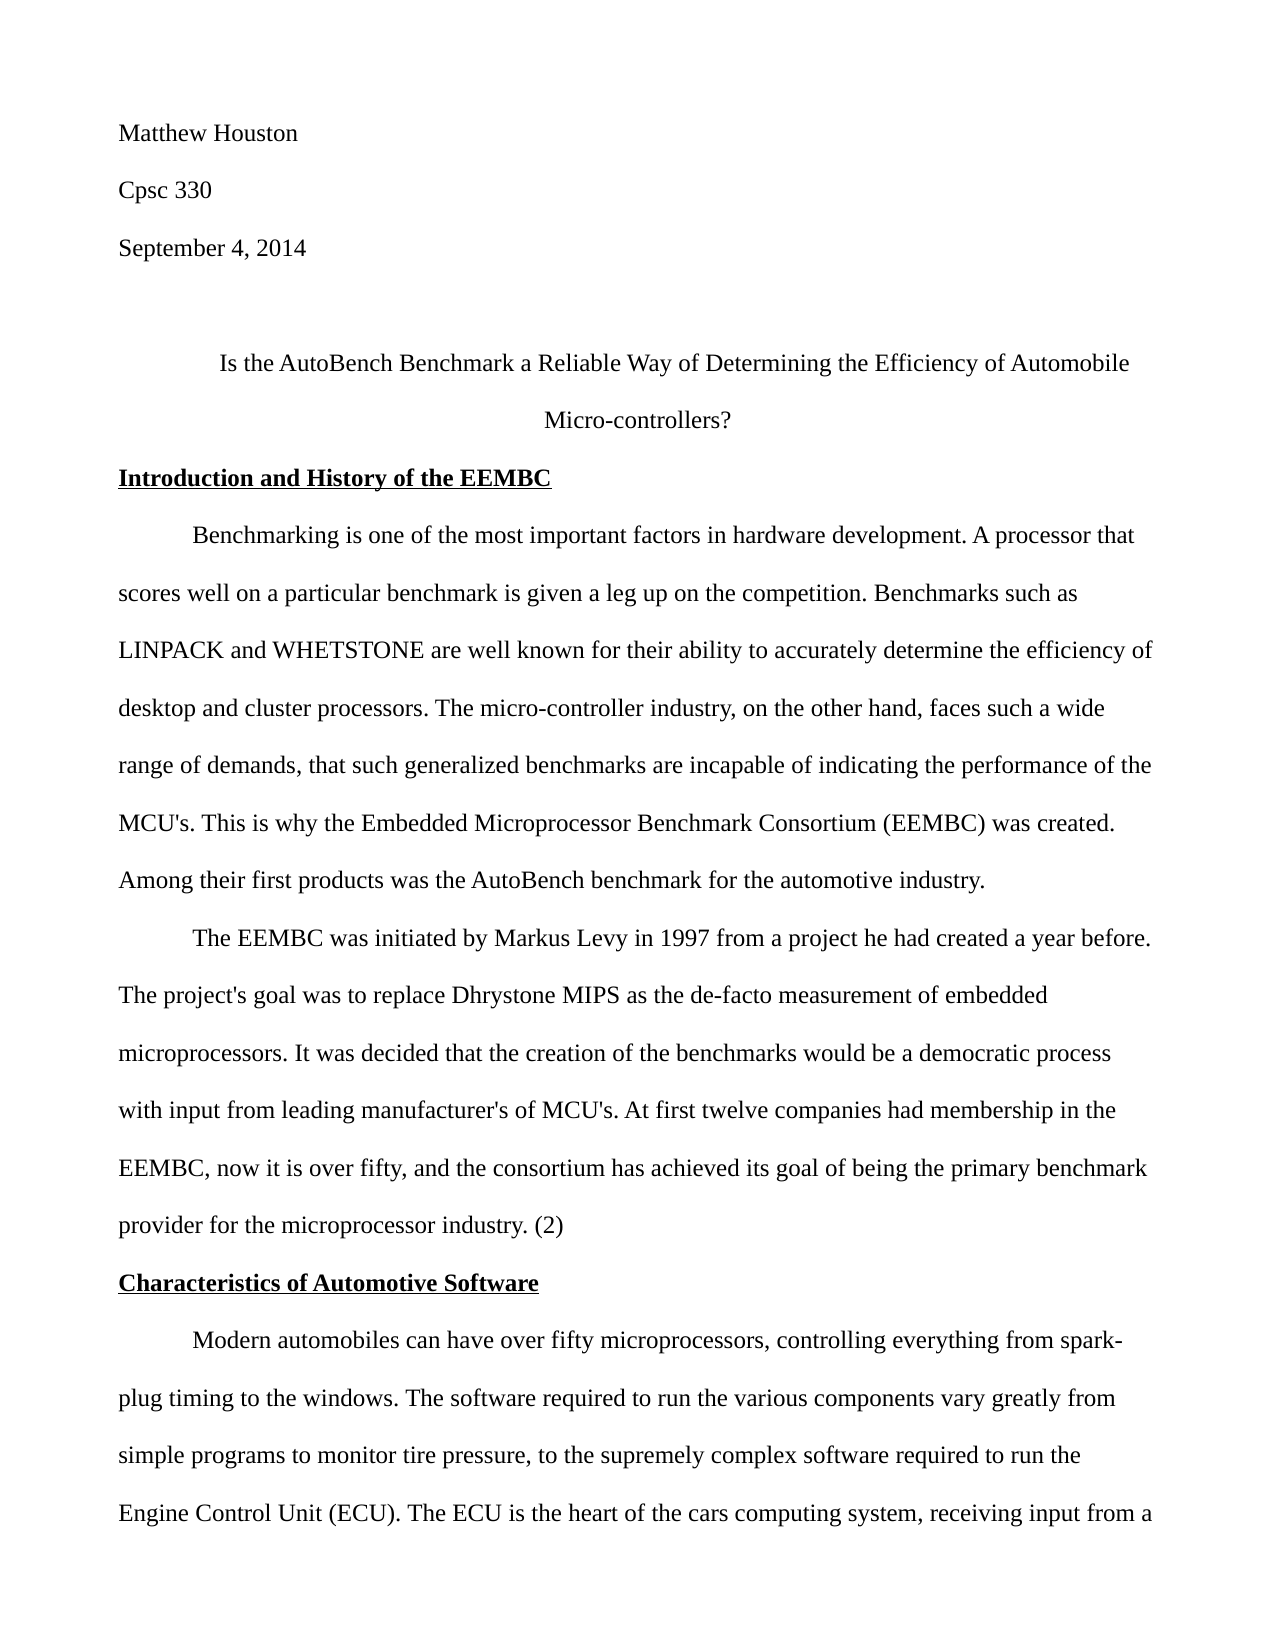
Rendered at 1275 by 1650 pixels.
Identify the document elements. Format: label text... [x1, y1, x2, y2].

text September 4, 2014 [118, 233, 1157, 262]
text Characteristics of Automotive Software [118, 1268, 1157, 1297]
text Modern automobiles can have over fifty microprocessors, controlling everything from spark-plug timing to the windows. The software required to run the various components vary greatly from simple programs to monitor tire pressure, to the supremely complex software required to run the Engine Control Unit (ECU). The ECU is the heart of the cars computing system, receiving input from a [118, 1326, 1157, 1527]
text The EEMBC was initiated by Markus Levy in 1997 from a project he had created a year before. The project's goal was to replace Dhrystone MIPS as the de-facto measurement of embedded microprocessors. It was decided that the creation of the benchmarks would be a democratic process with input from leading manufacturer's of MCU's. At first twelve companies had membership in the EEMBC, now it is over fifty, and the consortium has achieved its goal of being the primary benchmark provider for the microprocessor industry. (2) [118, 923, 1157, 1239]
text Introduction and History of the EEMBC [118, 463, 1157, 492]
text Matthew Houston [118, 118, 1157, 147]
text Cpsc 330 [118, 176, 1157, 204]
text Benchmarking is one of the most important factors in hardware development. A processor that scores well on a particular benchmark is given a leg up on the competition. Benchmarks such as LINPACK and WHETSTONE are well known for their ability to accurately determine the efficiency of desktop and cluster processors. The micro-controller industry, on the other hand, faces such a wide range of demands, that such generalized benchmarks are incapable of indicating the performance of the MCU's. This is why the Embedded Microprocessor Benchmark Consortium (EEMBC) was created. Among their first products was the AutoBench benchmark for the automotive industry. [118, 521, 1157, 894]
text Is the AutoBench Benchmark a Reliable Way of Determining the Efficiency of Automobile Micro-controllers? [118, 348, 1157, 434]
